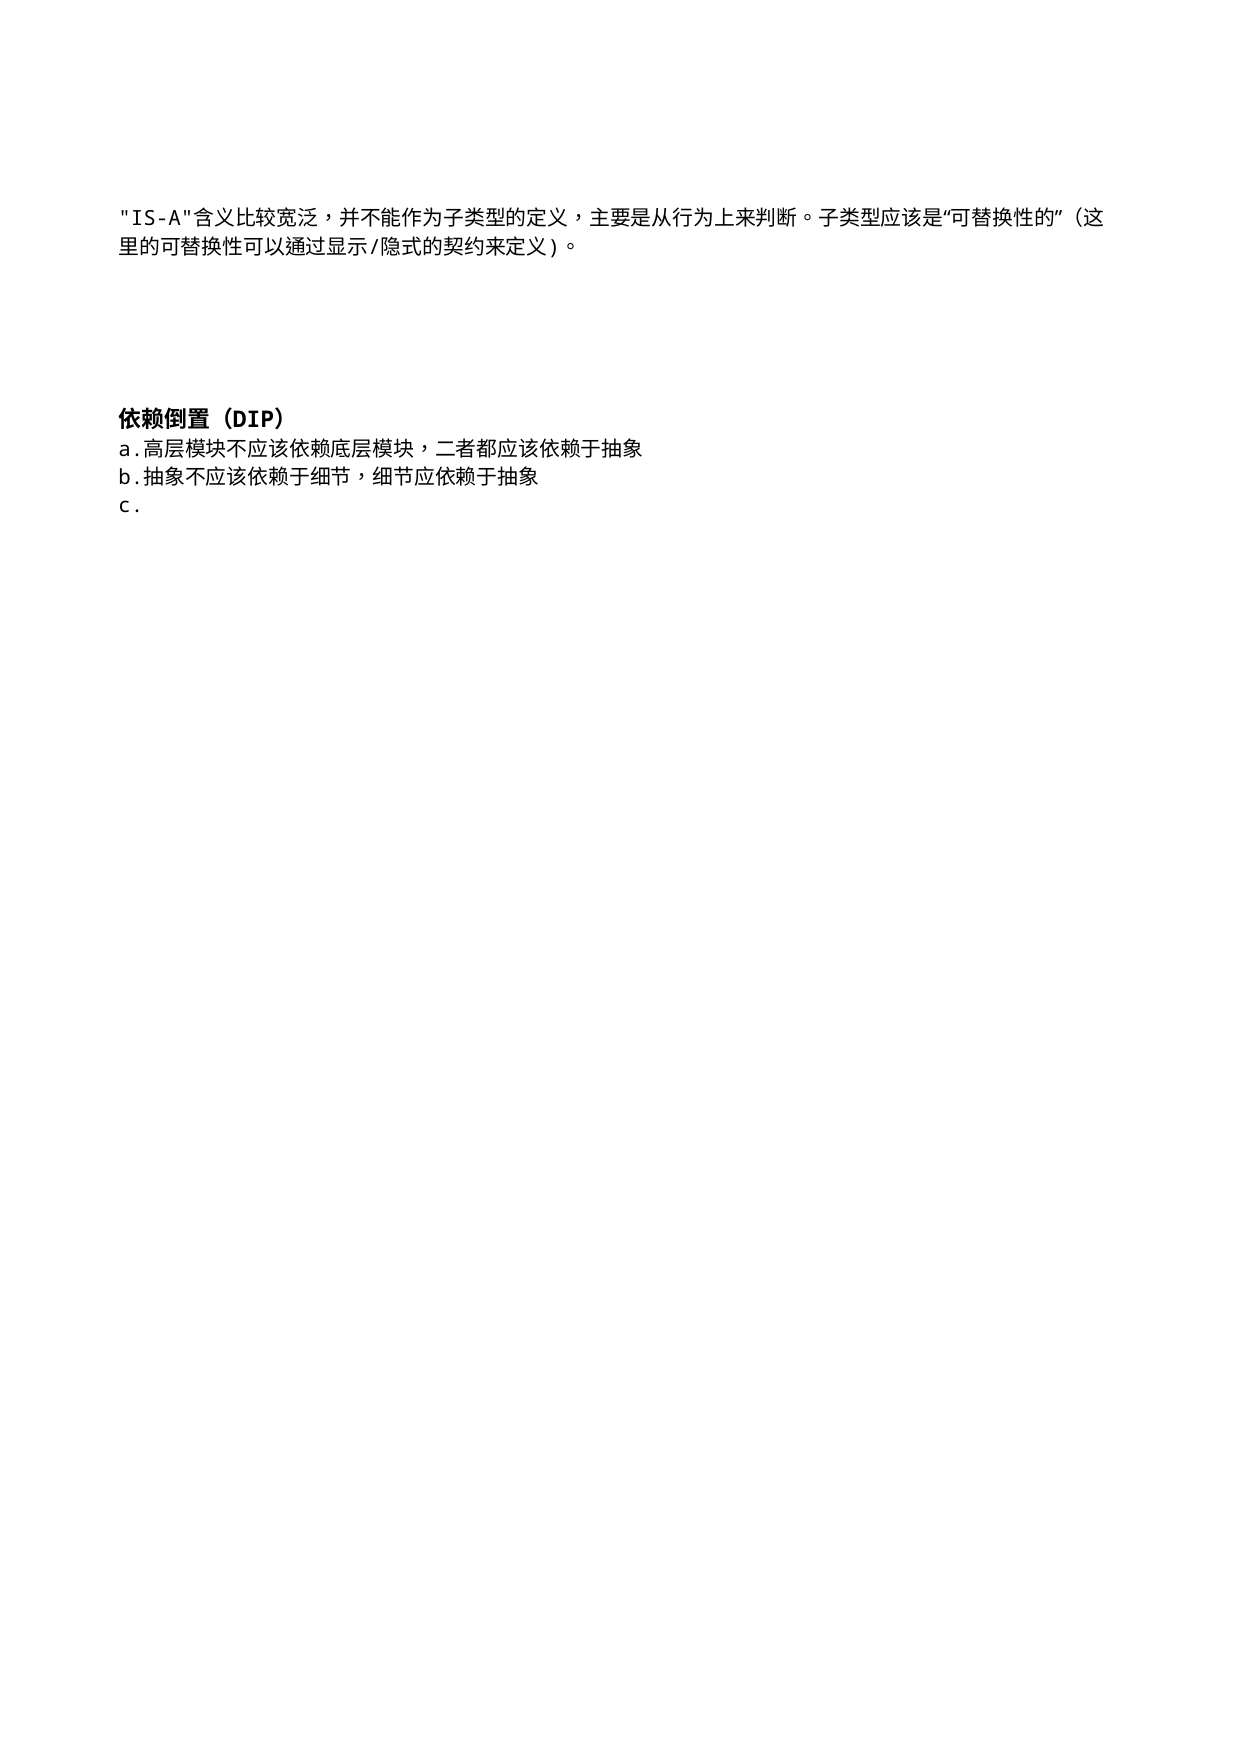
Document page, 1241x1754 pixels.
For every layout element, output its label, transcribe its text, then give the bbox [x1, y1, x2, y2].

text b.抽象不应该依赖于细节，细节应依赖于抽象 [118, 462, 1122, 491]
text 依赖倒置（DIP） [118, 402, 1122, 434]
text c. [118, 491, 1122, 519]
text a.高层模块不应该依赖底层模块，二者都应该依赖于抽象 [118, 434, 1122, 462]
text "IS-A"含义比较宽泛，并不能作为子类型的定义，主要是从行为上来判断。子类型应该是“可替换性的”（这里的可替换性可以通过显示/隐式的契约来定义)。 [118, 203, 1122, 260]
